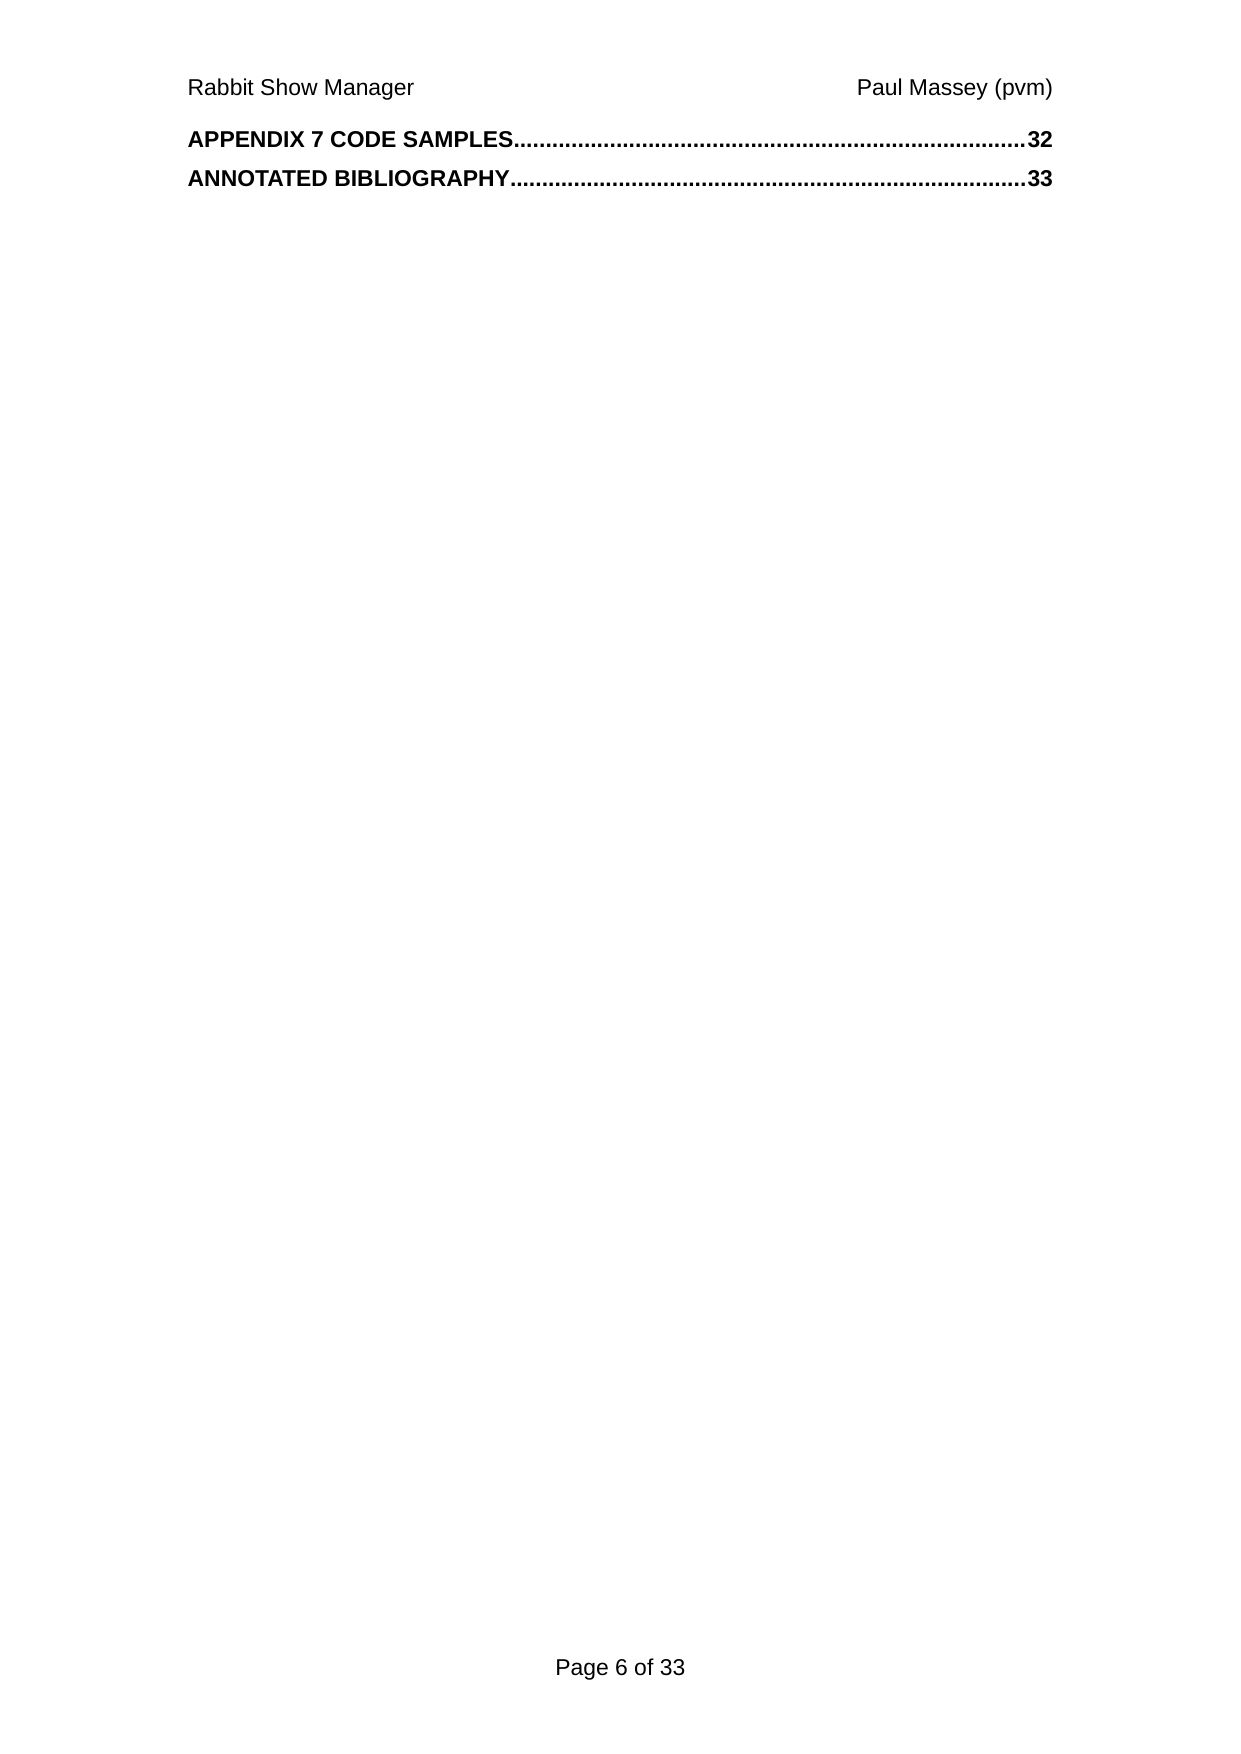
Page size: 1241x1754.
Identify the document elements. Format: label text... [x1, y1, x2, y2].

text Annotated Bibliography 33 [187, 165, 1053, 192]
text Appendix 7 Code Samples 32 [187, 126, 1053, 153]
